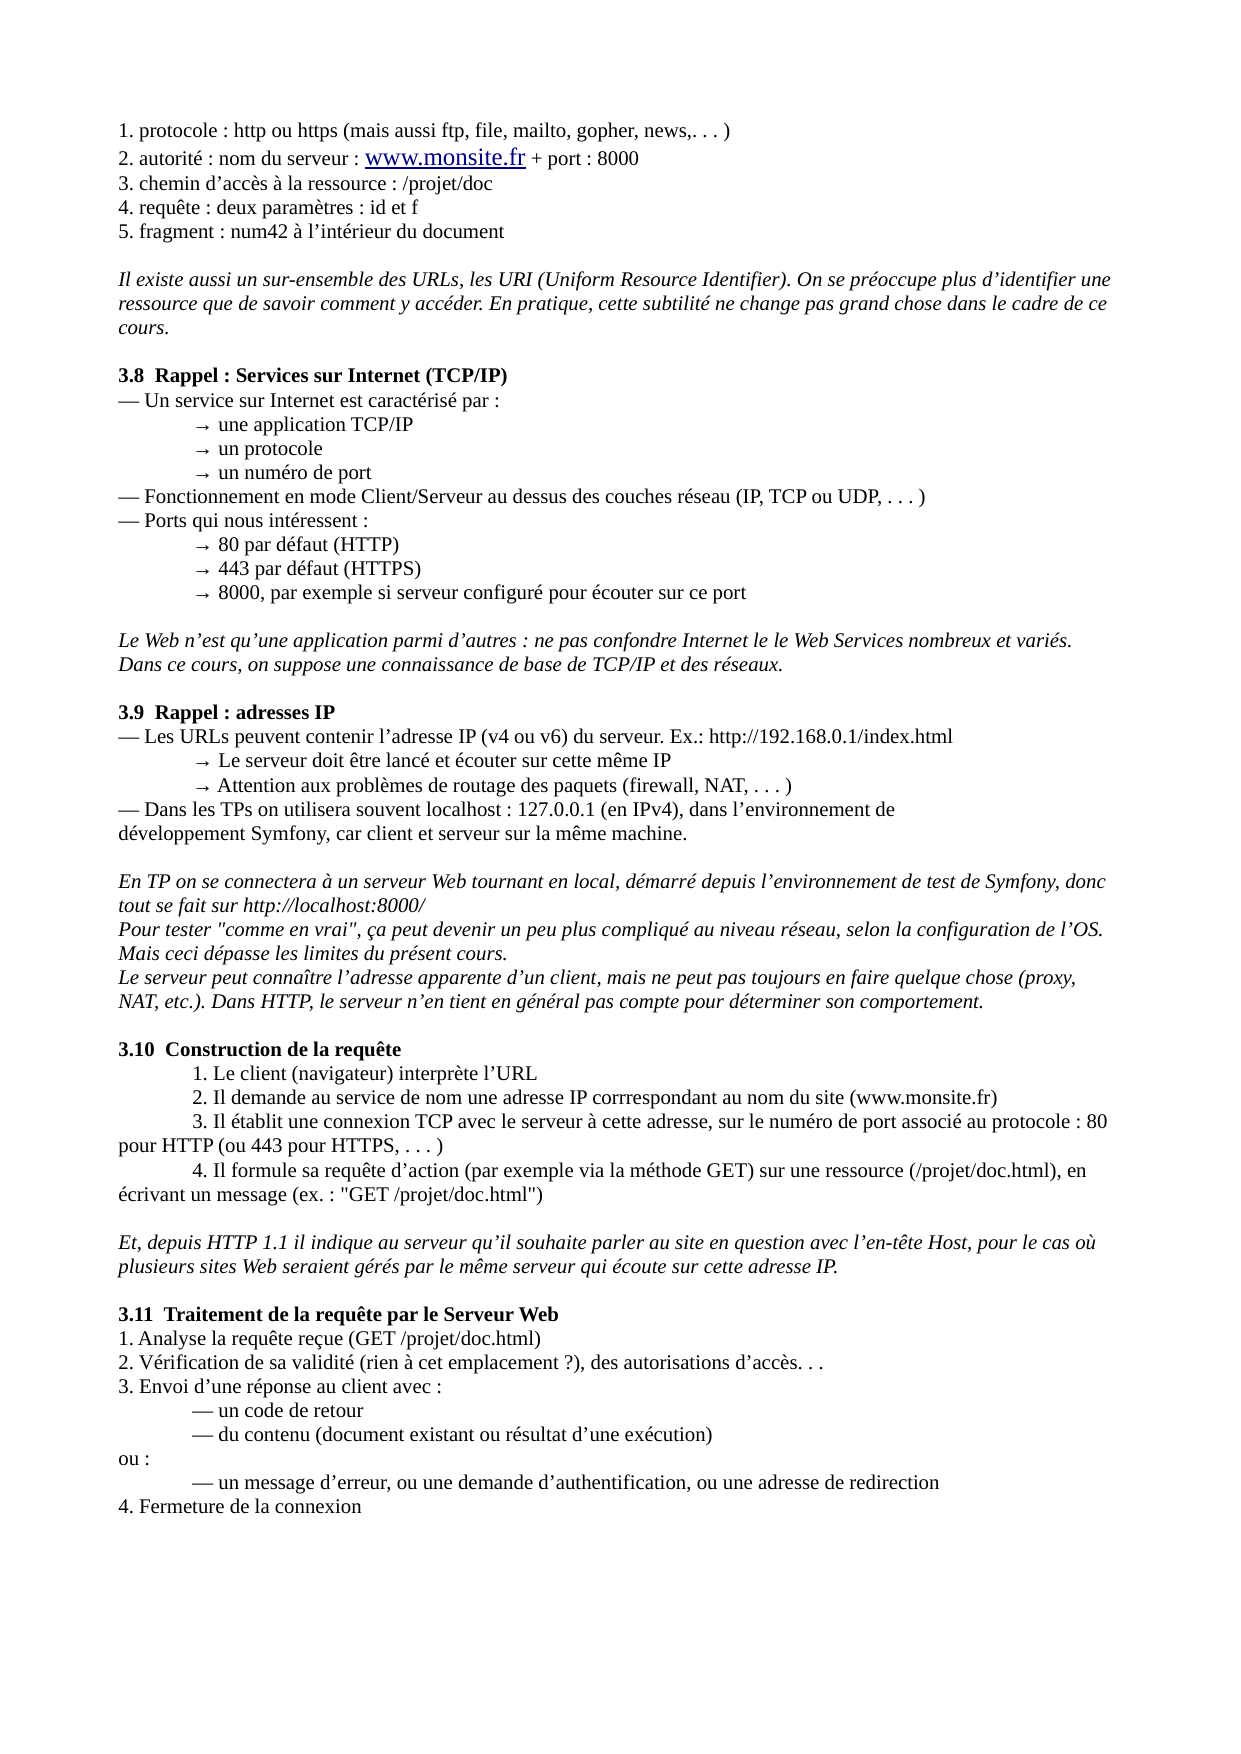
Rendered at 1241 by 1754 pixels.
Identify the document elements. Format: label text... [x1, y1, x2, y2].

text 2. Il demande au service de nom une adresse IP corrrespondant au nom du site (www.monsite.fr) [118, 1085, 1122, 1109]
text — Ports qui nous intéressent : [118, 508, 1122, 532]
text 3.9 Rappel : adresses IP [118, 700, 1122, 724]
text — un message d’erreur, ou une demande d’authentification, ou une adresse de redirection [118, 1470, 1122, 1494]
text 4. Il formule sa requête d’action (par exemple via la méthode GET) sur une ressource (/projet/doc.html), en écrivant un message (ex. : "GET /projet/doc.html") [118, 1157, 1122, 1206]
text Dans ce cours, on suppose une connaissance de base de TCP/IP et des réseaux. [118, 652, 1122, 676]
text — Dans les TPs on utilisera souvent localhost : 127.0.0.1 (en IPv4), dans l’environnement de [118, 797, 1122, 821]
text — du contenu (document existant ou résultat d’une exécution) [118, 1422, 1122, 1446]
text 5. fragment : num42 à l’intérieur du document [118, 219, 1122, 243]
text 2. autorité : nom du serveur : www.monsite.fr + port : 8000 [118, 142, 1122, 171]
text → une application TCP/IP [118, 412, 1122, 436]
text Et, depuis HTTP 1.1 il indique au serveur qu’il souhaite parler au site en question avec l’en-tête Host, pour le cas où plusieurs sites Web seraient gérés par le même serveur qui écoute sur cette adresse IP. [118, 1230, 1122, 1278]
text ou : [118, 1446, 1122, 1470]
text → Attention aux problèmes de routage des paquets (firewall, NAT, . . . ) [118, 772, 1122, 797]
text → 80 par défaut (HTTP) [118, 532, 1122, 556]
text 3. Il établit une connexion TCP avec le serveur à cette adresse, sur le numéro de port associé au protocole : 80 pour HTTP (ou 443 pour HTTPS, . . . ) [118, 1109, 1122, 1157]
text → 8000, par exemple si serveur configuré pour écouter sur ce port [118, 580, 1122, 604]
text → un numéro de port [118, 460, 1122, 484]
text 3.10 Construction de la requête [118, 1037, 1122, 1061]
text 3.11 Traitement de la requête par le Serveur Web [118, 1302, 1122, 1326]
text → un protocole [118, 436, 1122, 460]
text 1. protocole : http ou https (mais aussi ftp, file, mailto, gopher, news,. . . ) [118, 118, 1122, 142]
text → 443 par défaut (HTTPS) [118, 556, 1122, 580]
text 4. Fermeture de la connexion [118, 1494, 1122, 1518]
text Pour tester "comme en vrai", ça peut devenir un peu plus compliqué au niveau réseau, selon la configuration de l’OS. Mais ceci dépasse les limites du présent cours. [118, 917, 1122, 965]
text — Un service sur Internet est caractérisé par : [118, 387, 1122, 412]
text — un code de retour [118, 1398, 1122, 1422]
text 1. Le client (navigateur) interprète l’URL [118, 1061, 1122, 1085]
text 3.8 Rappel : Services sur Internet (TCP/IP) [118, 363, 1122, 387]
text 3. Envoi d’une réponse au client avec : [118, 1374, 1122, 1398]
text Le Web n’est qu’une application parmi d’autres : ne pas confondre Internet le le Web Services nombreux et variés. [118, 628, 1122, 652]
text 2. Vérification de sa validité (rien à cet emplacement ?), des autorisations d’accès. . . [118, 1350, 1122, 1374]
text 4. requête : deux paramètres : id et f [118, 195, 1122, 219]
text En TP on se connectera à un serveur Web tournant en local, démarré depuis l’environnement de test de Symfony, donc tout se fait sur http://localhost:8000/ [118, 869, 1122, 917]
text développement Symfony, car client et serveur sur la même machine. [118, 821, 1122, 845]
text 1. Analyse la requête reçue (GET /projet/doc.html) [118, 1326, 1122, 1350]
text Il existe aussi un sur-ensemble des URLs, les URI (Uniform Resource Identifier). On se préoccupe plus d’identifier une ressource que de savoir comment y accéder. En pratique, cette subtilité ne change pas grand chose dans le cadre de ce cours. [118, 267, 1122, 339]
text — Fonctionnement en mode Client/Serveur au dessus des couches réseau (IP, TCP ou UDP, . . . ) [118, 484, 1122, 508]
text → Le serveur doit être lancé et écouter sur cette même IP [118, 748, 1122, 772]
text Le serveur peut connaître l’adresse apparente d’un client, mais ne peut pas toujours en faire quelque chose (proxy, NAT, etc.). Dans HTTP, le serveur n’en tient en général pas compte pour déterminer son comportement. [118, 965, 1122, 1013]
text — Les URLs peuvent contenir l’adresse IP (v4 ou v6) du serveur. Ex.: http://192.168.0.1/index.html [118, 724, 1122, 748]
text 3. chemin d’accès à la ressource : /projet/doc [118, 171, 1122, 195]
